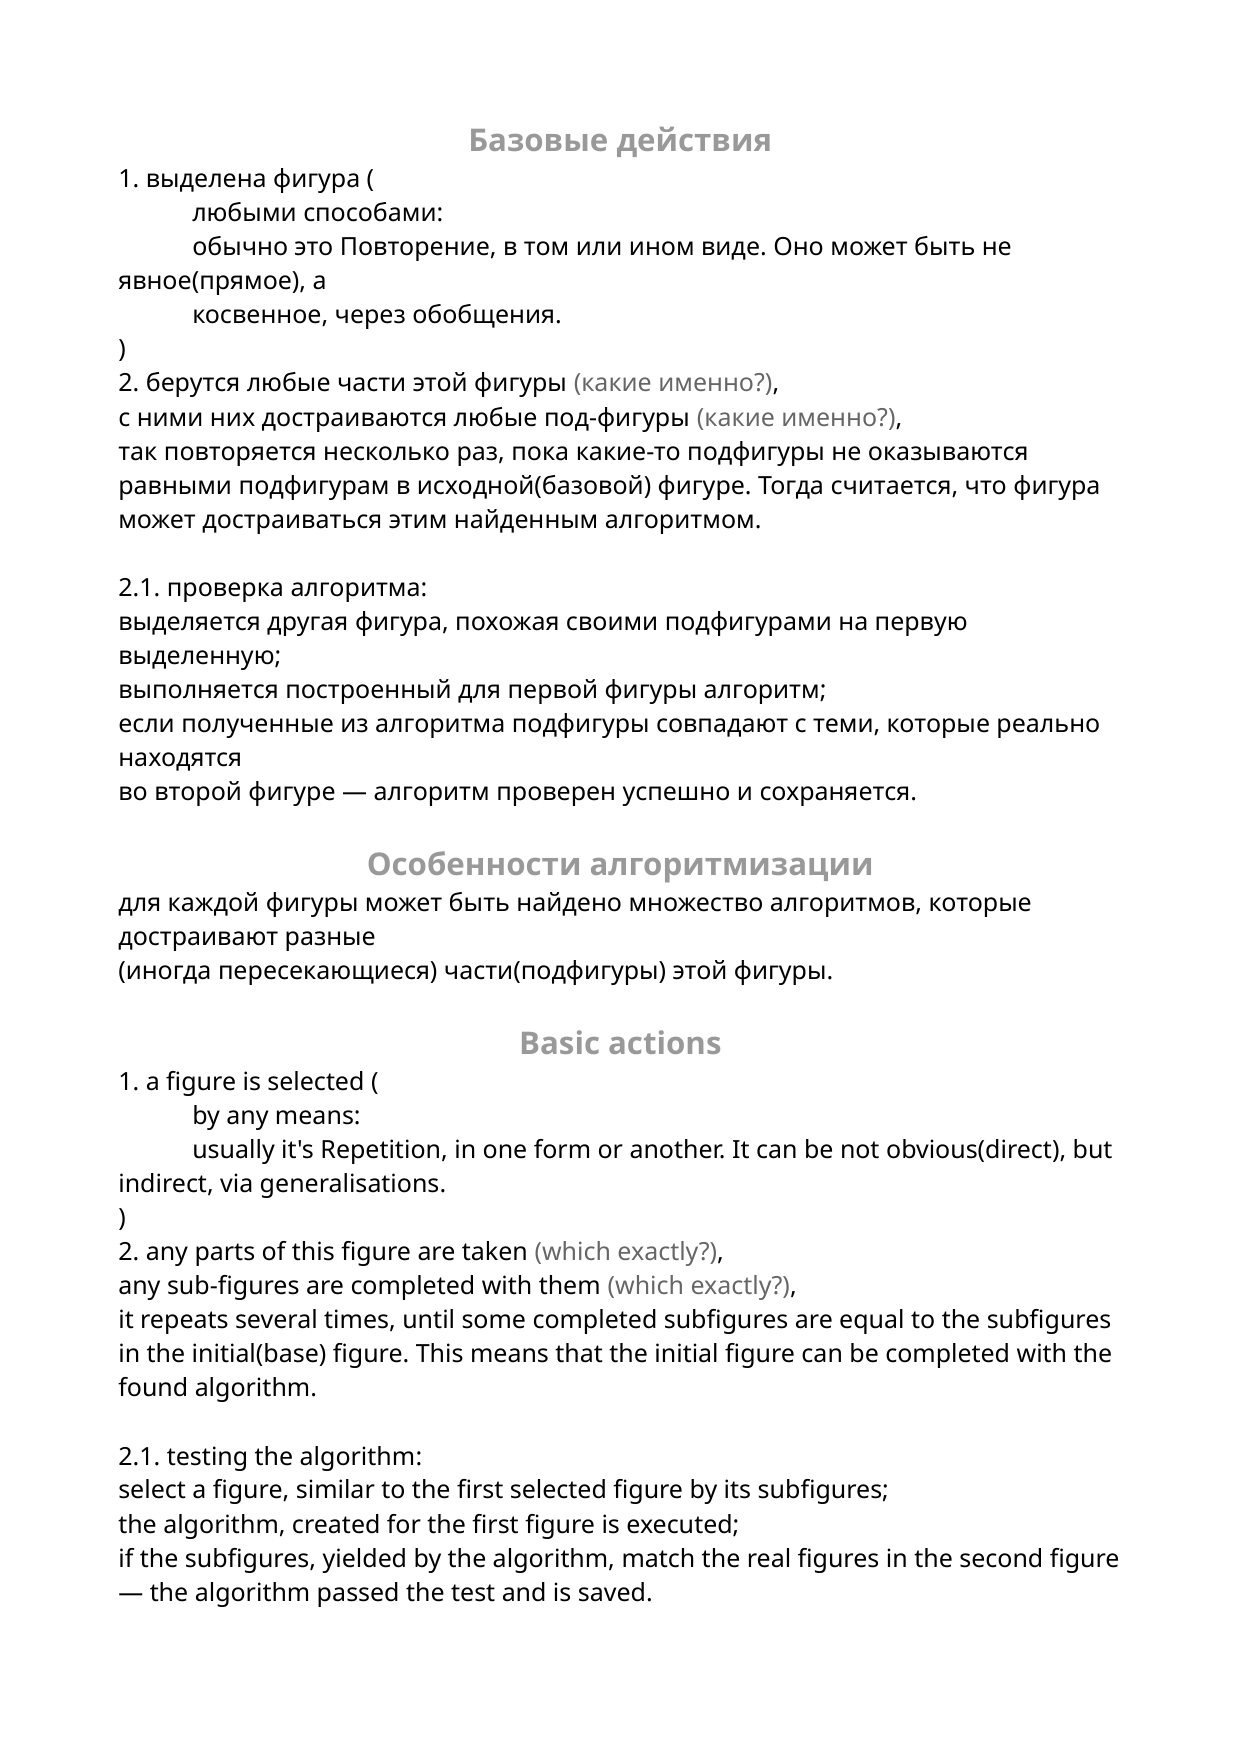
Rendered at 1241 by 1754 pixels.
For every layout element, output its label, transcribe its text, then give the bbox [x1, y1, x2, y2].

text так повторяется несколько раз, пока какие-то подфигуры не оказываются равными подфигурам в исходной(базовой) фигуре. Тогда считается, что фигура может достраиваться этим найденным алгоритмом. [118, 433, 1122, 535]
text 2.1. проверка алгоритма: [118, 569, 1122, 603]
text 1. a figure is selected ( [118, 1063, 1122, 1097]
text выделяется другая фигура, похожая своими подфигурами на первую выделенную; [118, 603, 1122, 672]
text it repeats several times, until some completed subfigures are equal to the subfigures in the initial(base) figure. This means that the initial figure can be completed with the found algorithm. [118, 1302, 1122, 1404]
text 2.1. testing the algorithm: [118, 1438, 1122, 1472]
text выполняется построенный для первой фигуры алгоритм; [118, 672, 1122, 706]
text by any means: [118, 1097, 1122, 1132]
text select a figure, similar to the first selected figure by its subfigures; [118, 1472, 1122, 1506]
text any sub-figures are completed with them (which exactly?), [118, 1268, 1122, 1302]
text ) [118, 331, 1122, 365]
text Особенности алгоритмизации [118, 842, 1122, 884]
text Базовые действия [118, 118, 1122, 161]
text (иногда пересекающиеся) части(подфигуры) этой фигуры. [118, 953, 1122, 987]
text usually it's Repetition, in one form or another. It can be not obvious(direct), but indirect, via generalisations. [118, 1132, 1122, 1200]
text 2. any parts of this figure are taken (which exactly?), [118, 1234, 1122, 1268]
text if the subfigures, yielded by the algorithm, match the real figures in the second figure — the algorithm passed the test and is saved. [118, 1540, 1122, 1608]
text косвенное, через обобщения. [118, 297, 1122, 331]
text для каждой фигуры может быть найдено множество алгоритмов, которые достраивают разные [118, 884, 1122, 953]
text любыми способами: [118, 195, 1122, 229]
text если полученные из алгоритма подфигуры совпадают с теми, которые реально находятся [118, 706, 1122, 774]
text 1. выделена фигура ( [118, 161, 1122, 195]
text 2. берутся любые части этой фигуры (какие именно?), [118, 365, 1122, 399]
text с ними них достраиваются любые под-фигуры (какие именно?), [118, 399, 1122, 433]
text ) [118, 1200, 1122, 1234]
text обычно это Повторение, в том или ином виде. Оно может быть не явное(прямое), а [118, 229, 1122, 297]
text Basic actions [118, 1021, 1122, 1063]
text во второй фигуре — алгоритм проверен успешно и сохраняется. [118, 774, 1122, 808]
text the algorithm, created for the first figure is executed; [118, 1506, 1122, 1540]
